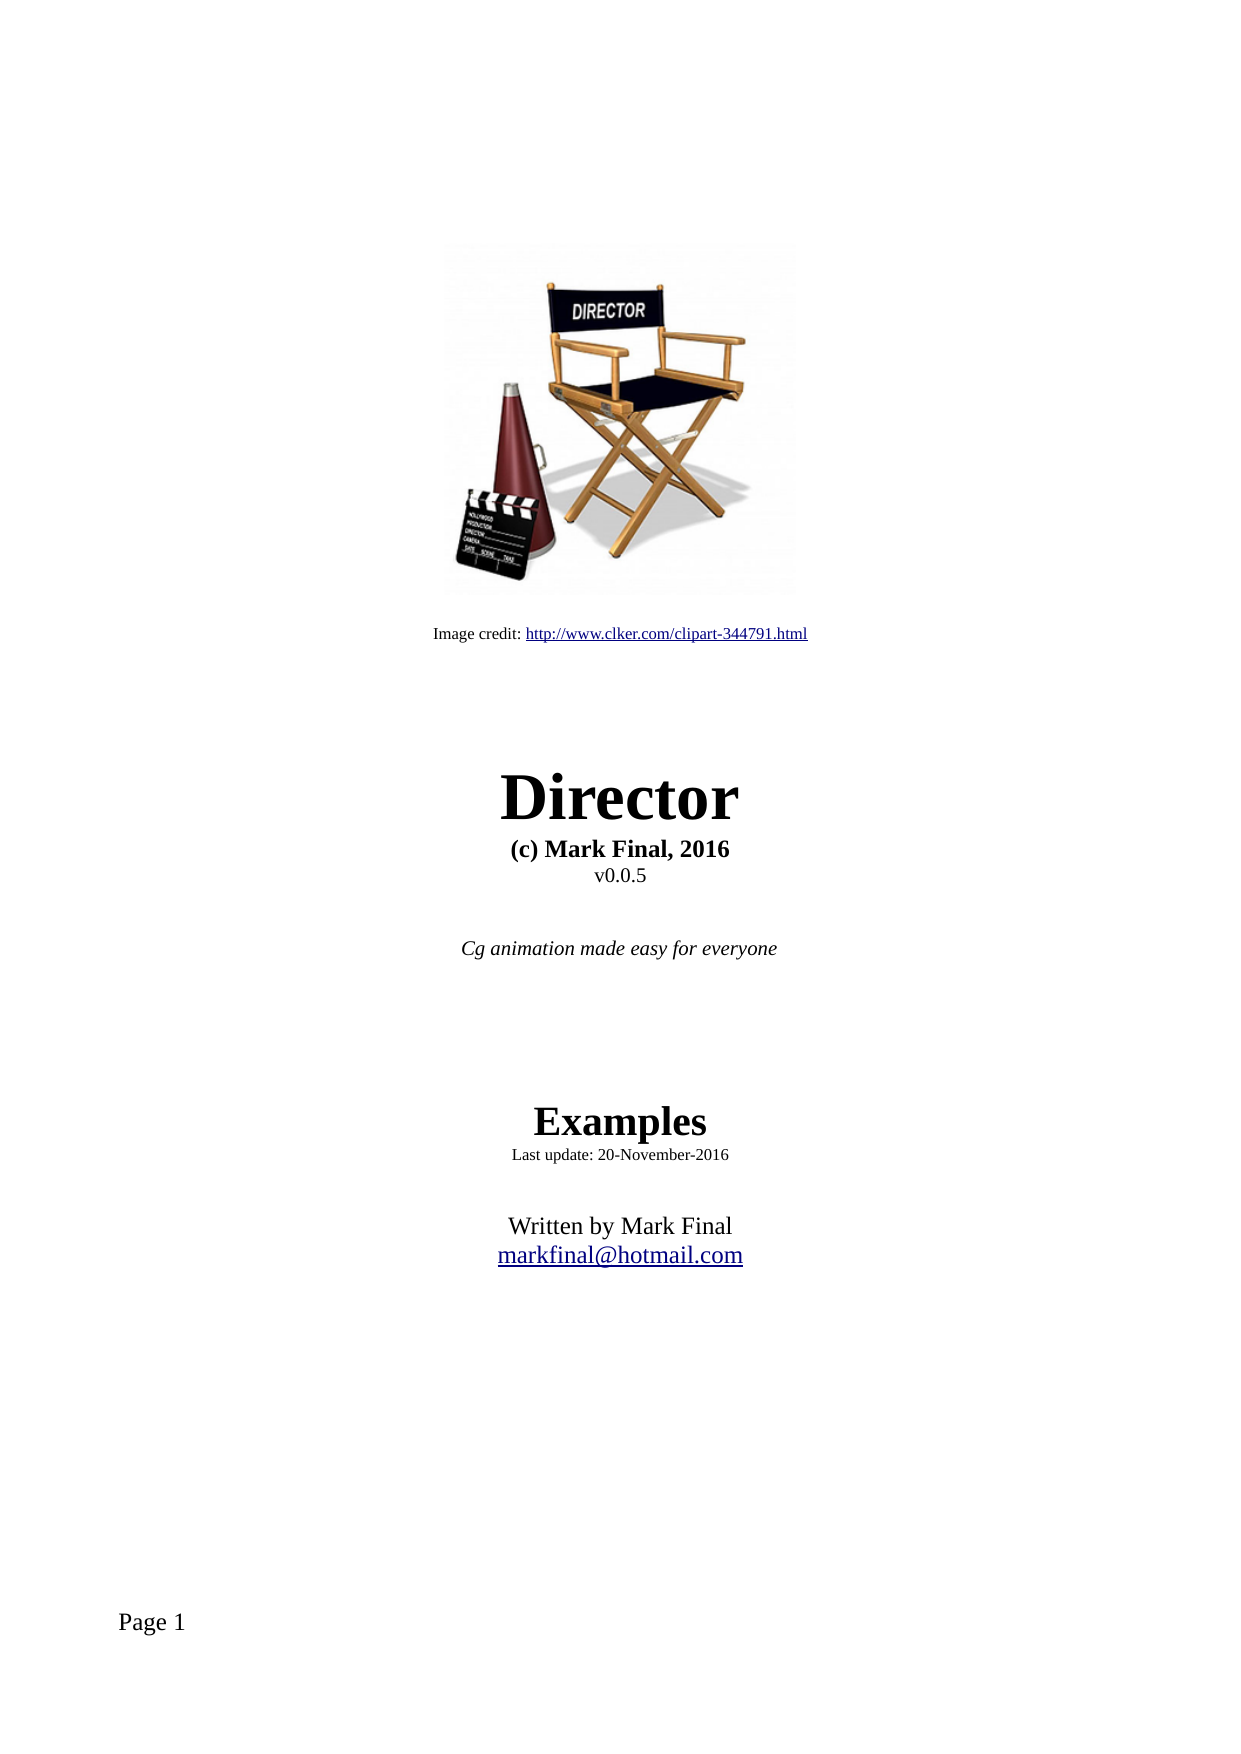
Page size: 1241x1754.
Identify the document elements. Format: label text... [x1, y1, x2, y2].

text markfinal@hotmail.com [118, 1240, 1122, 1269]
text Last update: 20-November-2016 [118, 1144, 1122, 1163]
text v0.0.5 [118, 863, 1122, 887]
text Image credit: http://www.clker.com/clipart-344791.html [118, 623, 1122, 643]
text Cg animation made easy for everyone [118, 936, 1122, 960]
text Examples [118, 1096, 1122, 1144]
text Written by Mark Final [118, 1211, 1122, 1240]
text (c) Mark Final, 2016 [118, 834, 1122, 863]
picture [444, 243, 796, 595]
text Director [118, 758, 1122, 834]
